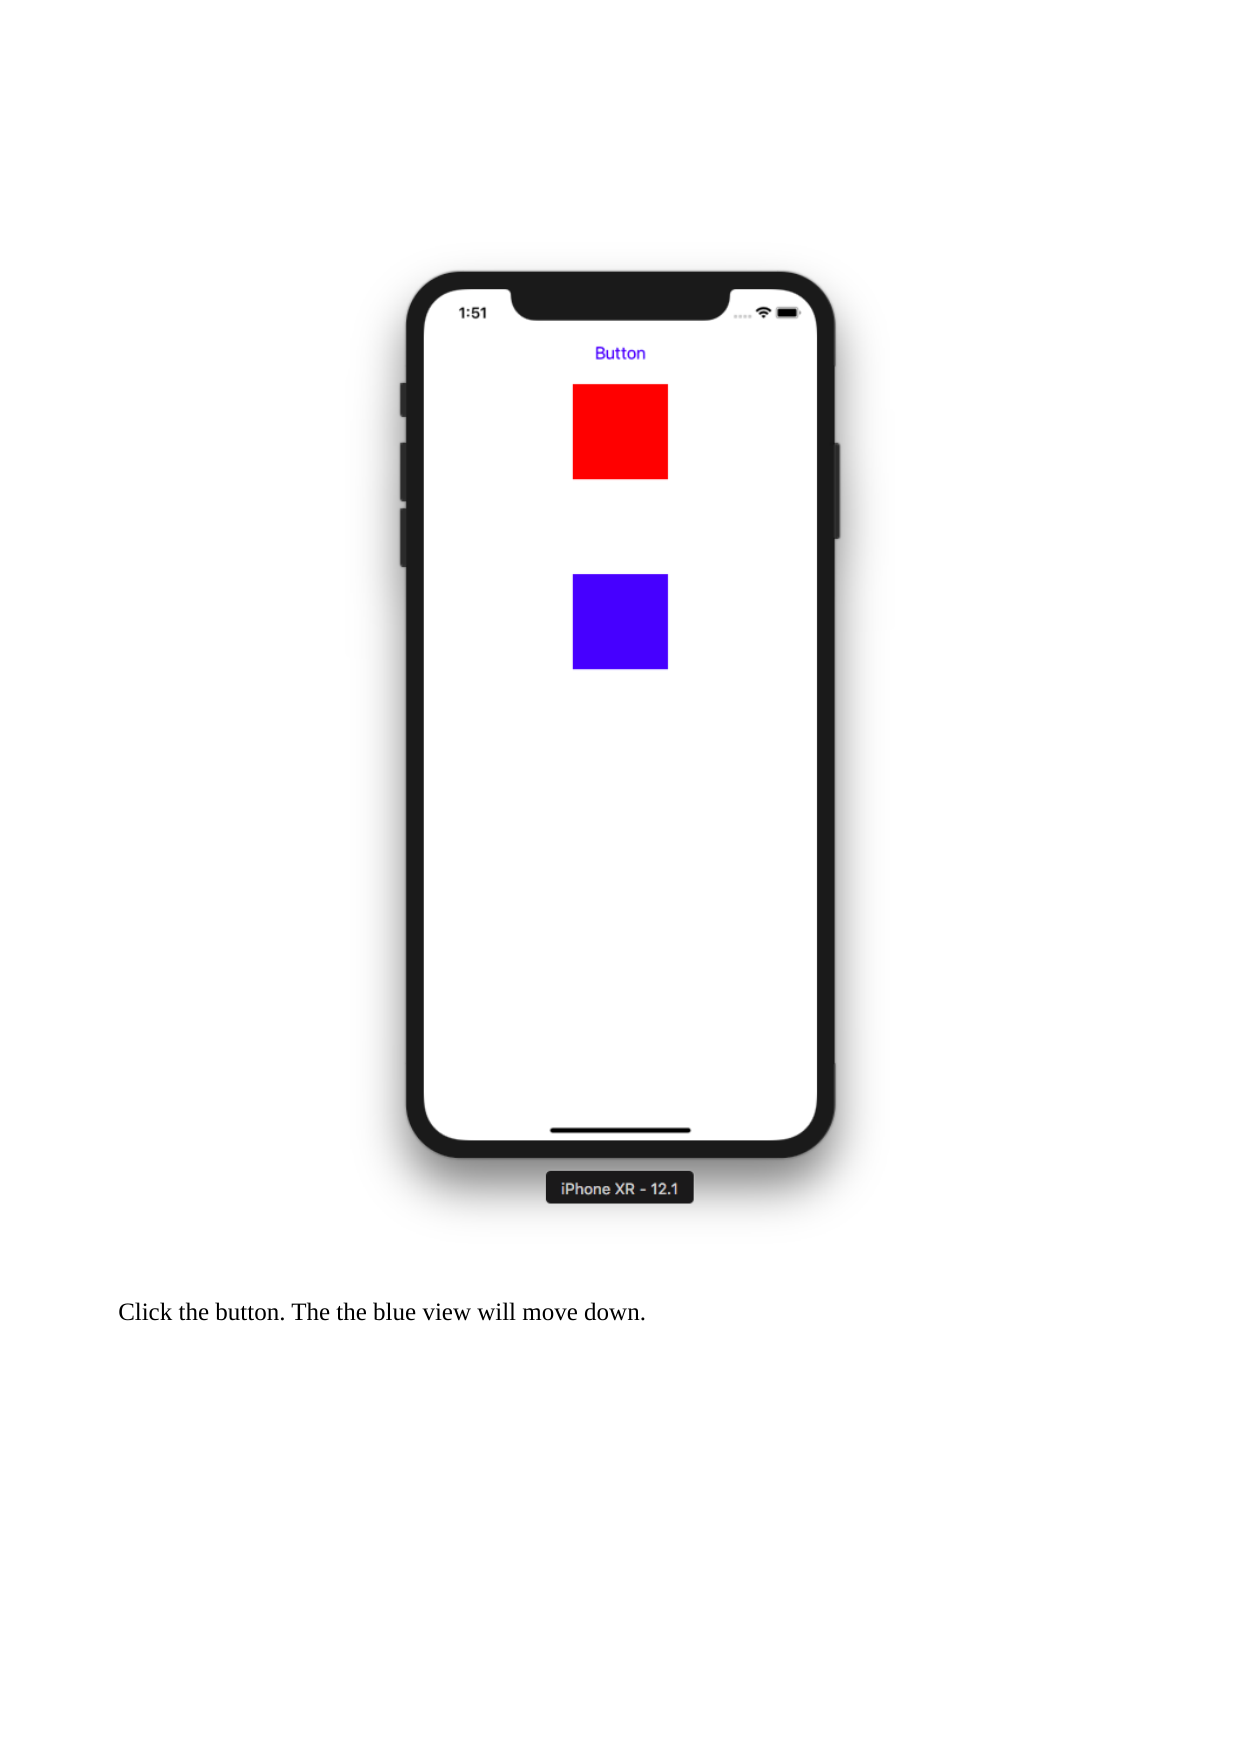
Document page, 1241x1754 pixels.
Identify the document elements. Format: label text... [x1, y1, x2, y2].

picture [330, 233, 911, 1253]
text Click the button. The the blue view will move down. [118, 1297, 1122, 1326]
